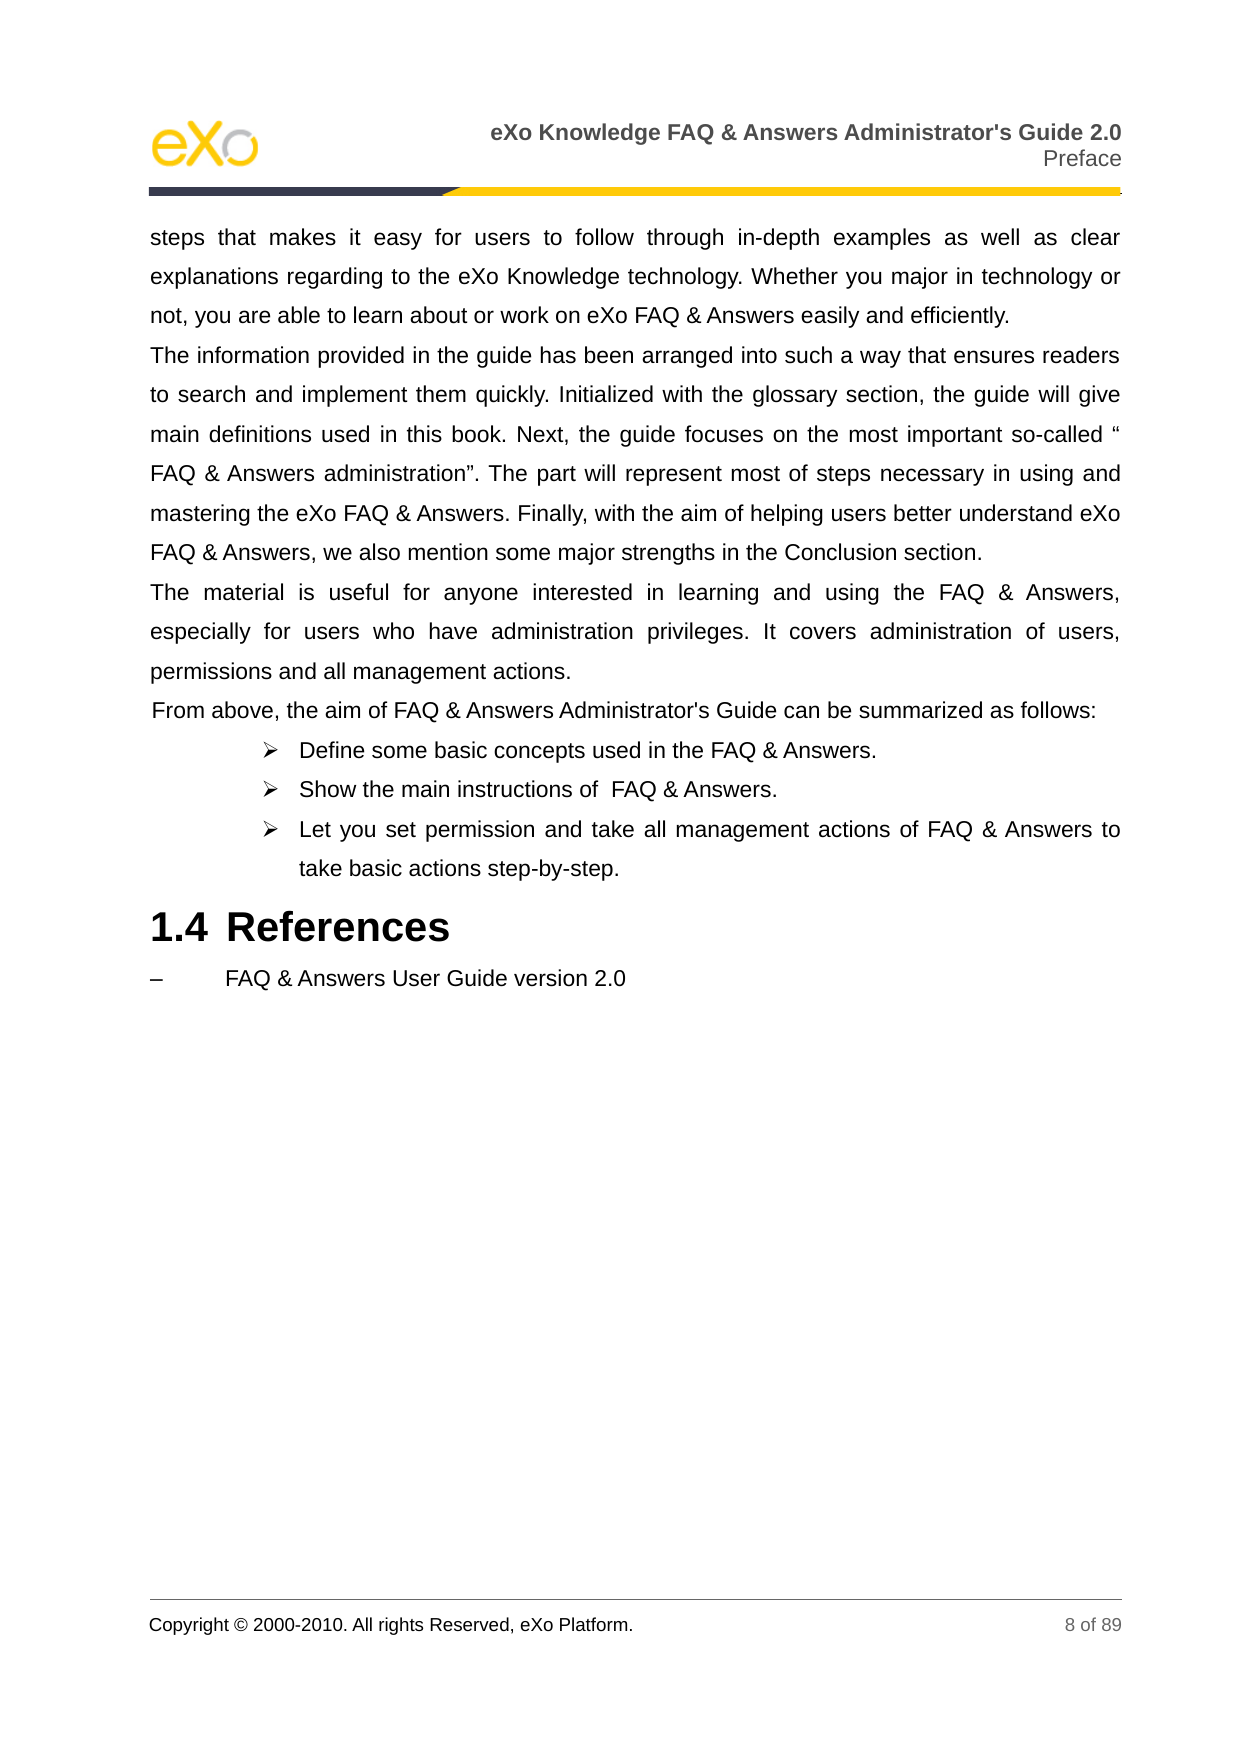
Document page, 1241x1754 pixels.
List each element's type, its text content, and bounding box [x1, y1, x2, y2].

subtitle References [150, 902, 1122, 950]
text The information provided in the guide has been arranged into such a way that ensures readers to search and implement them quickly. Initialized with the glossary section, the guide will give main definitions used in this book. Next, the guide focuses on the most important so-called “ FAQ & Answers administration”. The part will represent most of steps necessary in using and mastering the eXo FAQ & Answers. Finally, with the aim of helping users better understand eXo FAQ & Answers, we also mention some major strengths in the Conclusion section. [150, 342, 1122, 566]
picture [152, 120, 259, 167]
picture [148, 187, 1121, 196]
list Define some basic concepts used in the FAQ & Answers. [261, 737, 1122, 763]
text The material is useful for anyone interested in learning and using the FAQ & Answers, especially for users who have administration privileges. It covers administration of users, permissions and all management actions. [150, 579, 1122, 684]
list Show the main instructions of FAQ & Answers. [261, 776, 1122, 803]
list FAQ & Answers User Guide version 2.0 [150, 965, 1122, 991]
list Let you set permission and take all management actions of FAQ & Answers to take basic actions step-by-step. [261, 816, 1122, 882]
text steps that makes it easy for users to follow through in-depth examples as well as clear explanations regarding to the eXo Knowledge technology. Whether you major in technology or not, you are able to learn about or work on eXo FAQ & Answers easily and efficiently. [150, 223, 1122, 329]
list From above, the aim of FAQ & Answers Administrator's Guide can be summarized as follows: [114, 697, 1122, 724]
